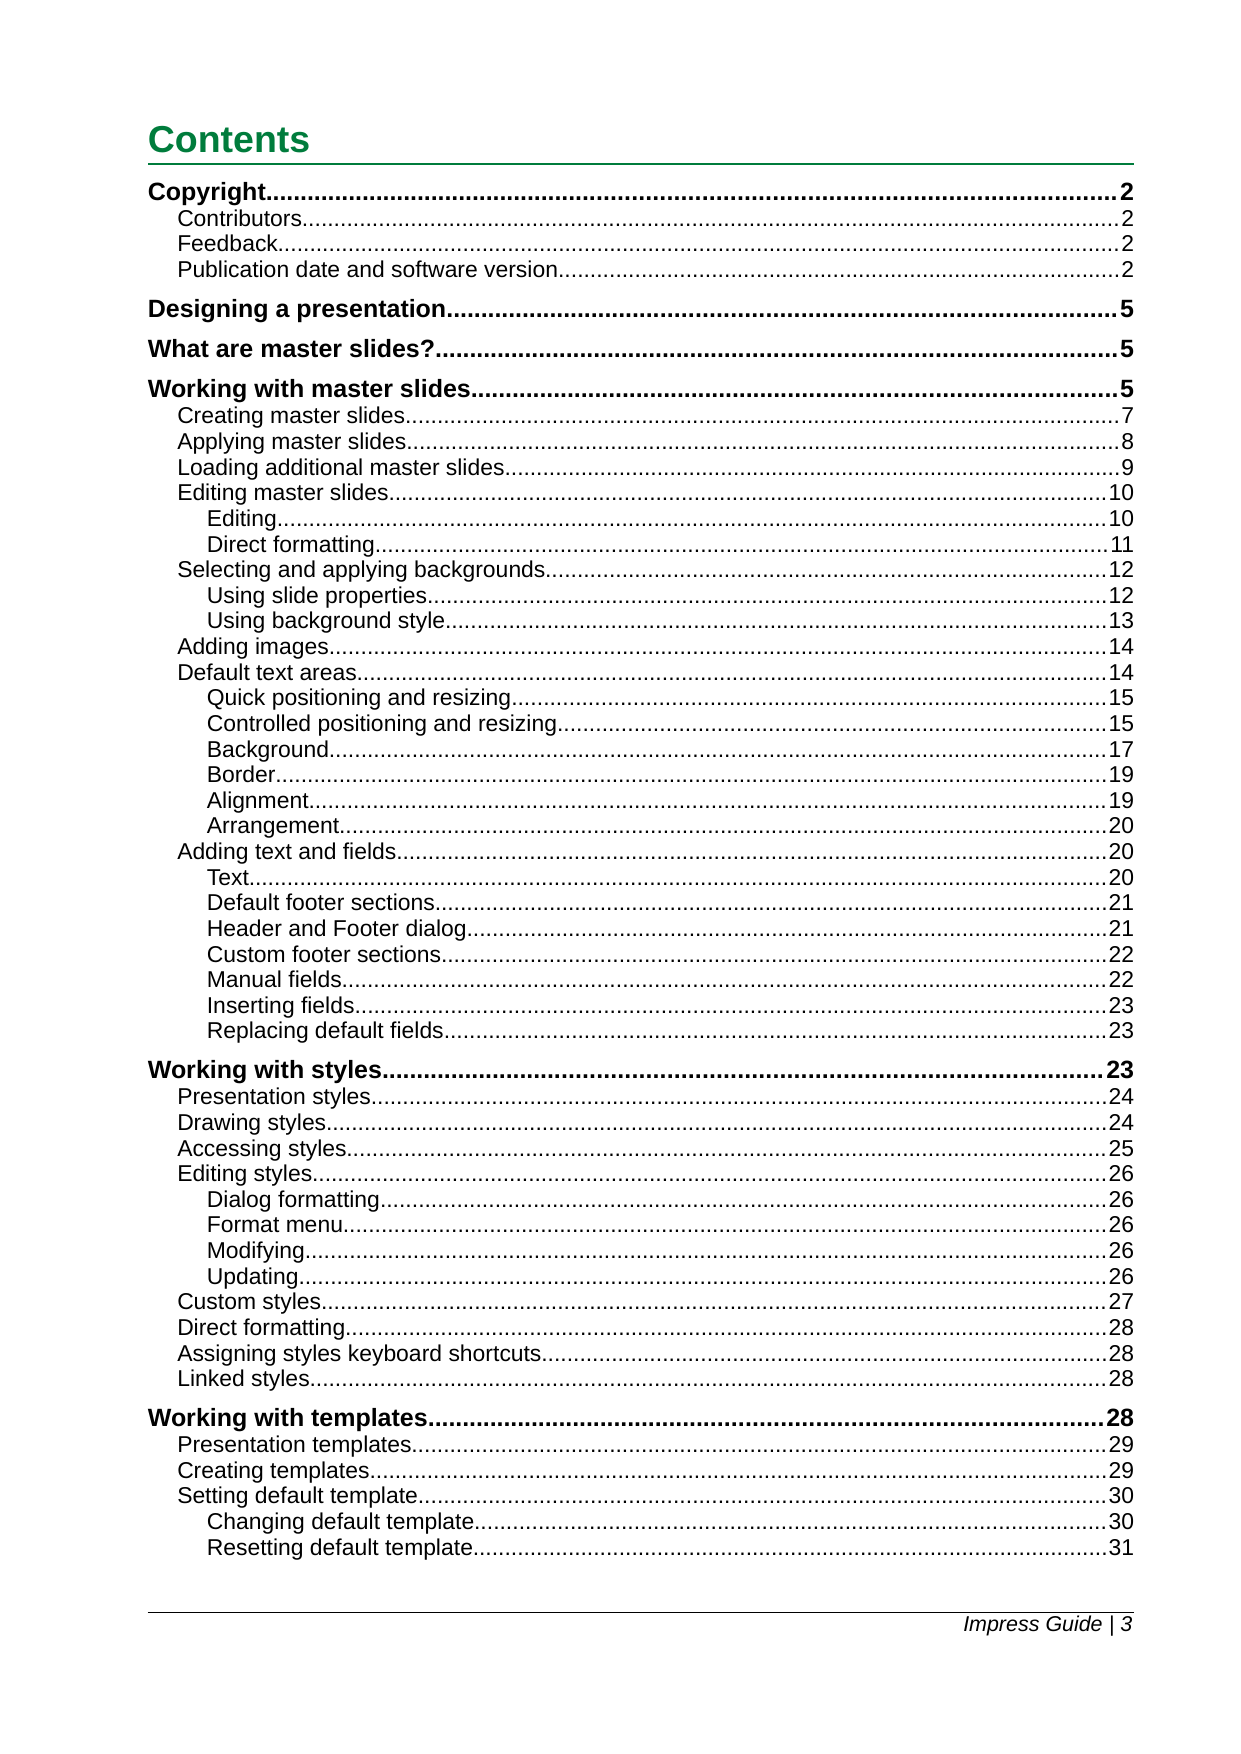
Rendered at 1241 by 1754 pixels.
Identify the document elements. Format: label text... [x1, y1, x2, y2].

text Working with templates 28 [148, 1404, 1134, 1432]
text Direct formatting 11 [207, 531, 1134, 557]
text Accessing styles 25 [177, 1135, 1134, 1161]
text Custom footer sections 22 [207, 941, 1134, 967]
text Setting default template 30 [177, 1483, 1134, 1509]
text Assigning styles keyboard shortcuts 28 [177, 1340, 1134, 1366]
text Loading additional master slides 9 [177, 454, 1134, 480]
text Contributors 2 [177, 205, 1134, 231]
text Adding images 14 [177, 634, 1134, 659]
text Creating master slides 7 [177, 403, 1134, 429]
text Working with master slides 5 [148, 375, 1134, 403]
text Background 17 [207, 736, 1134, 762]
text Arrangement 20 [207, 813, 1134, 839]
text Editing styles 26 [177, 1161, 1134, 1187]
text Presentation templates 29 [177, 1432, 1134, 1457]
text Updating 26 [207, 1263, 1134, 1289]
text Quick positioning and resizing 15 [207, 685, 1134, 711]
text Editing 10 [207, 506, 1134, 531]
text Adding text and fields 20 [177, 839, 1134, 864]
text Designing a presentation 5 [148, 294, 1134, 322]
text Publication date and software version 2 [177, 257, 1134, 282]
text Working with styles 23 [148, 1056, 1134, 1084]
text What are master slides? 5 [148, 335, 1134, 363]
text Replacing default fields 23 [207, 1018, 1134, 1044]
text Copyright 2 [148, 177, 1134, 205]
text Manual fields 22 [207, 967, 1134, 992]
text Applying master slides 8 [177, 429, 1134, 454]
text Controlled positioning and resizing 15 [207, 711, 1134, 736]
text Default text areas 14 [177, 659, 1134, 685]
text Dialog formatting 26 [207, 1187, 1134, 1212]
text Resetting default template 31 [207, 1534, 1134, 1560]
text Modifying 26 [207, 1238, 1134, 1263]
text Header and Footer dialog 21 [207, 916, 1134, 941]
text Text 20 [207, 864, 1134, 890]
text Using slide properties 12 [207, 582, 1134, 608]
text Drawing styles 24 [177, 1110, 1134, 1135]
text Editing master slides 10 [177, 480, 1134, 506]
text Alignment 19 [207, 787, 1134, 813]
text Linked styles 28 [177, 1366, 1134, 1392]
text Custom styles 27 [177, 1289, 1134, 1315]
text Format menu 26 [207, 1212, 1134, 1238]
text Selecting and applying backgrounds 12 [177, 557, 1134, 582]
text Inserting fields 23 [207, 992, 1134, 1018]
subtitle Contents [148, 118, 1134, 163]
text Changing default template 30 [207, 1509, 1134, 1534]
text Direct formatting 28 [177, 1315, 1134, 1340]
text Feedback 2 [177, 231, 1134, 257]
text Presentation styles 24 [177, 1084, 1134, 1110]
text Default footer sections 21 [207, 890, 1134, 916]
text Creating templates 29 [177, 1457, 1134, 1483]
text Using background style 13 [207, 608, 1134, 634]
text Border 19 [207, 762, 1134, 787]
